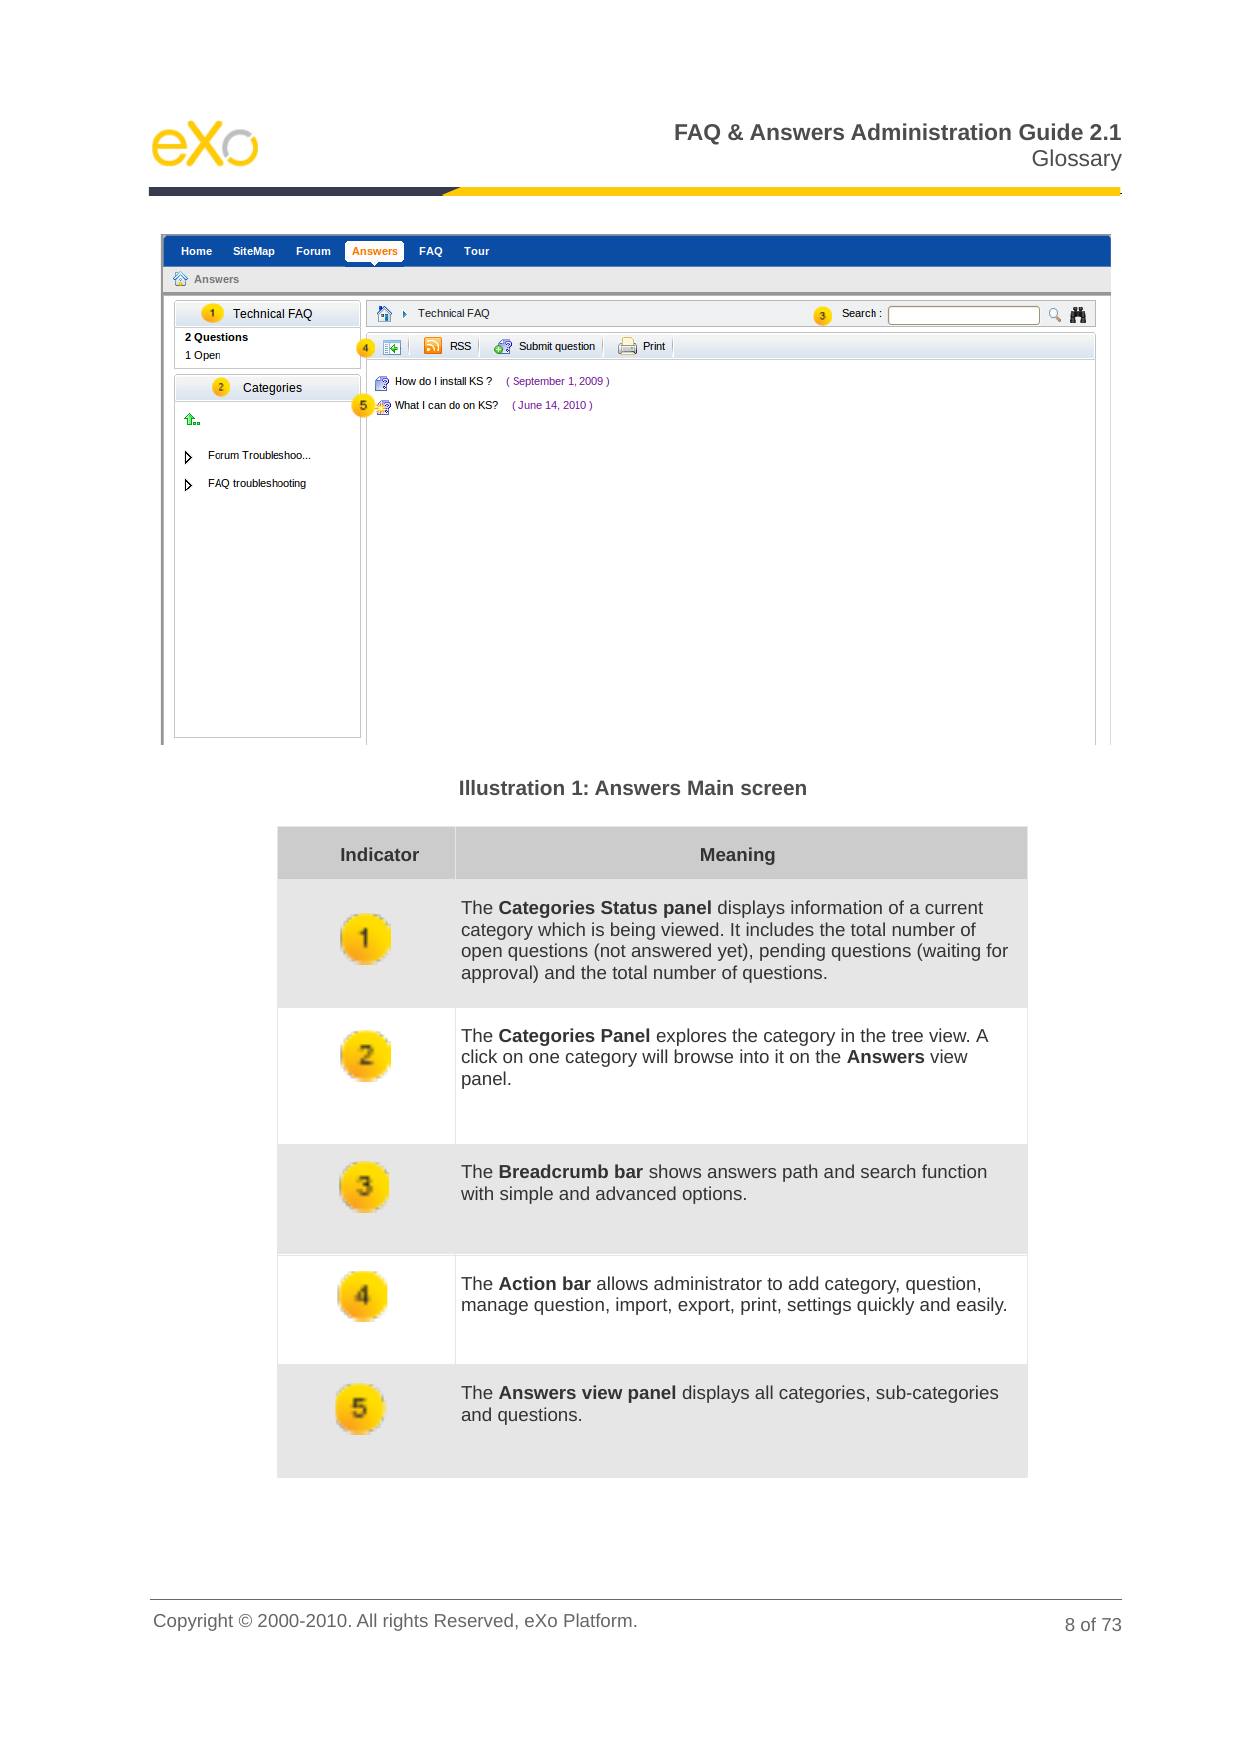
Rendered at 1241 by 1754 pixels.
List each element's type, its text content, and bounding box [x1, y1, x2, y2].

picture [339, 913, 391, 965]
table_header Meaning [456, 827, 1027, 879]
table_cell [278, 880, 455, 1007]
table_cell The Action bar allows administrator to add category, question, manage question, import, export, print, settings quickly and easily. [456, 1256, 1027, 1364]
picture [160, 234, 1111, 745]
table_cell The Breadcrumb bar shows answers path and search function with simple and advanced options. [456, 1145, 1027, 1254]
picture [148, 187, 1121, 196]
picture [152, 120, 259, 167]
table_cell [278, 1008, 455, 1143]
picture [336, 1271, 388, 1322]
table_cell The Categories Status panel displays information of a current category which is being viewed. It includes the total number of open questions (not answered yet), pending questions (waiting for approval) and the total number of questions. [456, 880, 1027, 1007]
picture [338, 1161, 389, 1213]
table_header Indicator [278, 827, 455, 879]
table_cell [278, 1256, 455, 1364]
table_cell [278, 1365, 455, 1477]
table_cell The Categories Panel explores the category in the tree view. A click on one category will browse into it on the Answers view panel. [456, 1008, 1027, 1143]
text Illustration 1: Answers Main screen [161, 745, 1111, 800]
table_cell The Answers view panel displays all categories, sub-categories and questions. [456, 1365, 1027, 1477]
picture [335, 1383, 387, 1435]
table_cell [278, 1145, 455, 1254]
picture [339, 1030, 391, 1082]
